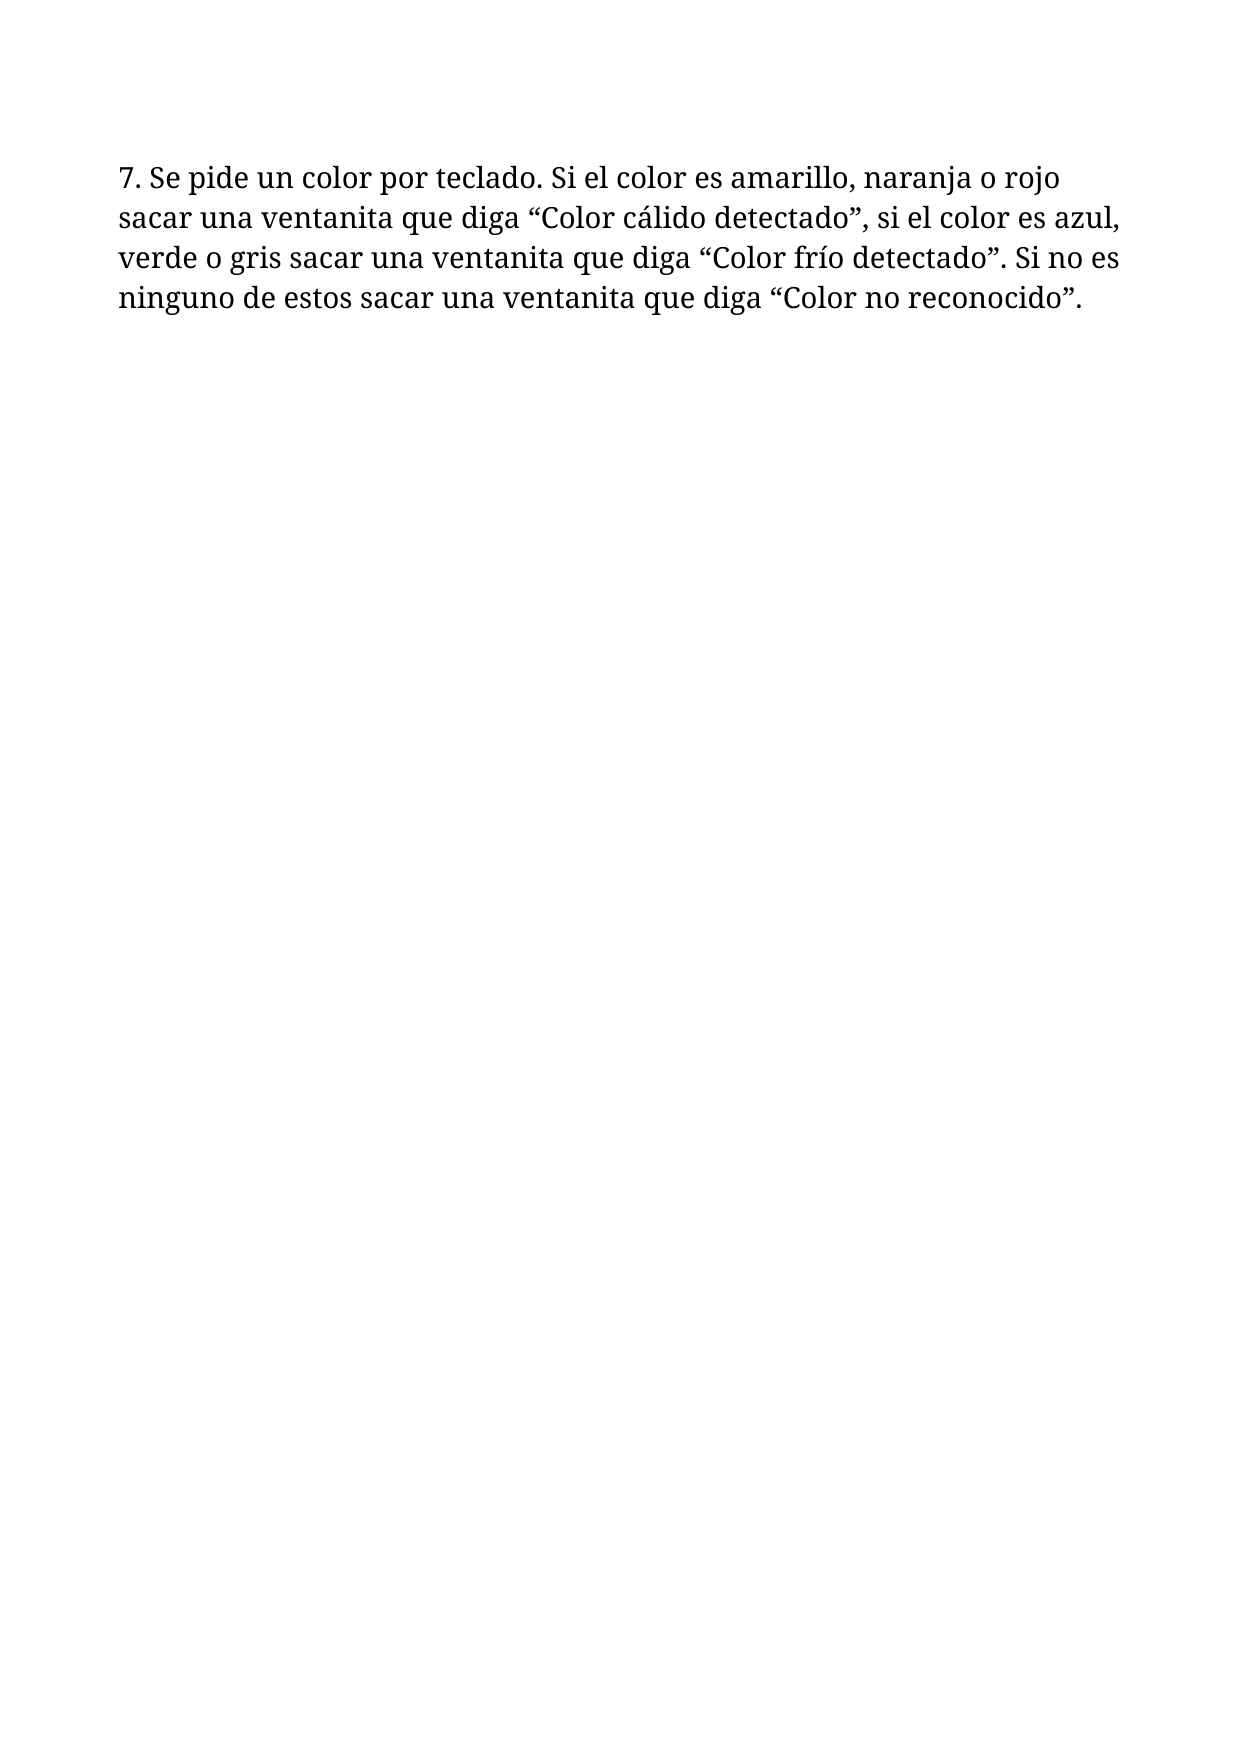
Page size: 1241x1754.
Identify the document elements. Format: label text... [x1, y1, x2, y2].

text 7. Se pide un color por teclado. Si el color es amarillo, naranja o rojo sacar una ventanita que diga “Color cálido detectado”, si el color es azul, verde o gris sacar una ventanita que diga “Color frío detectado”. Si no es ninguno de estos sacar una ventanita que diga “Color no reconocido”. [118, 158, 1122, 317]
